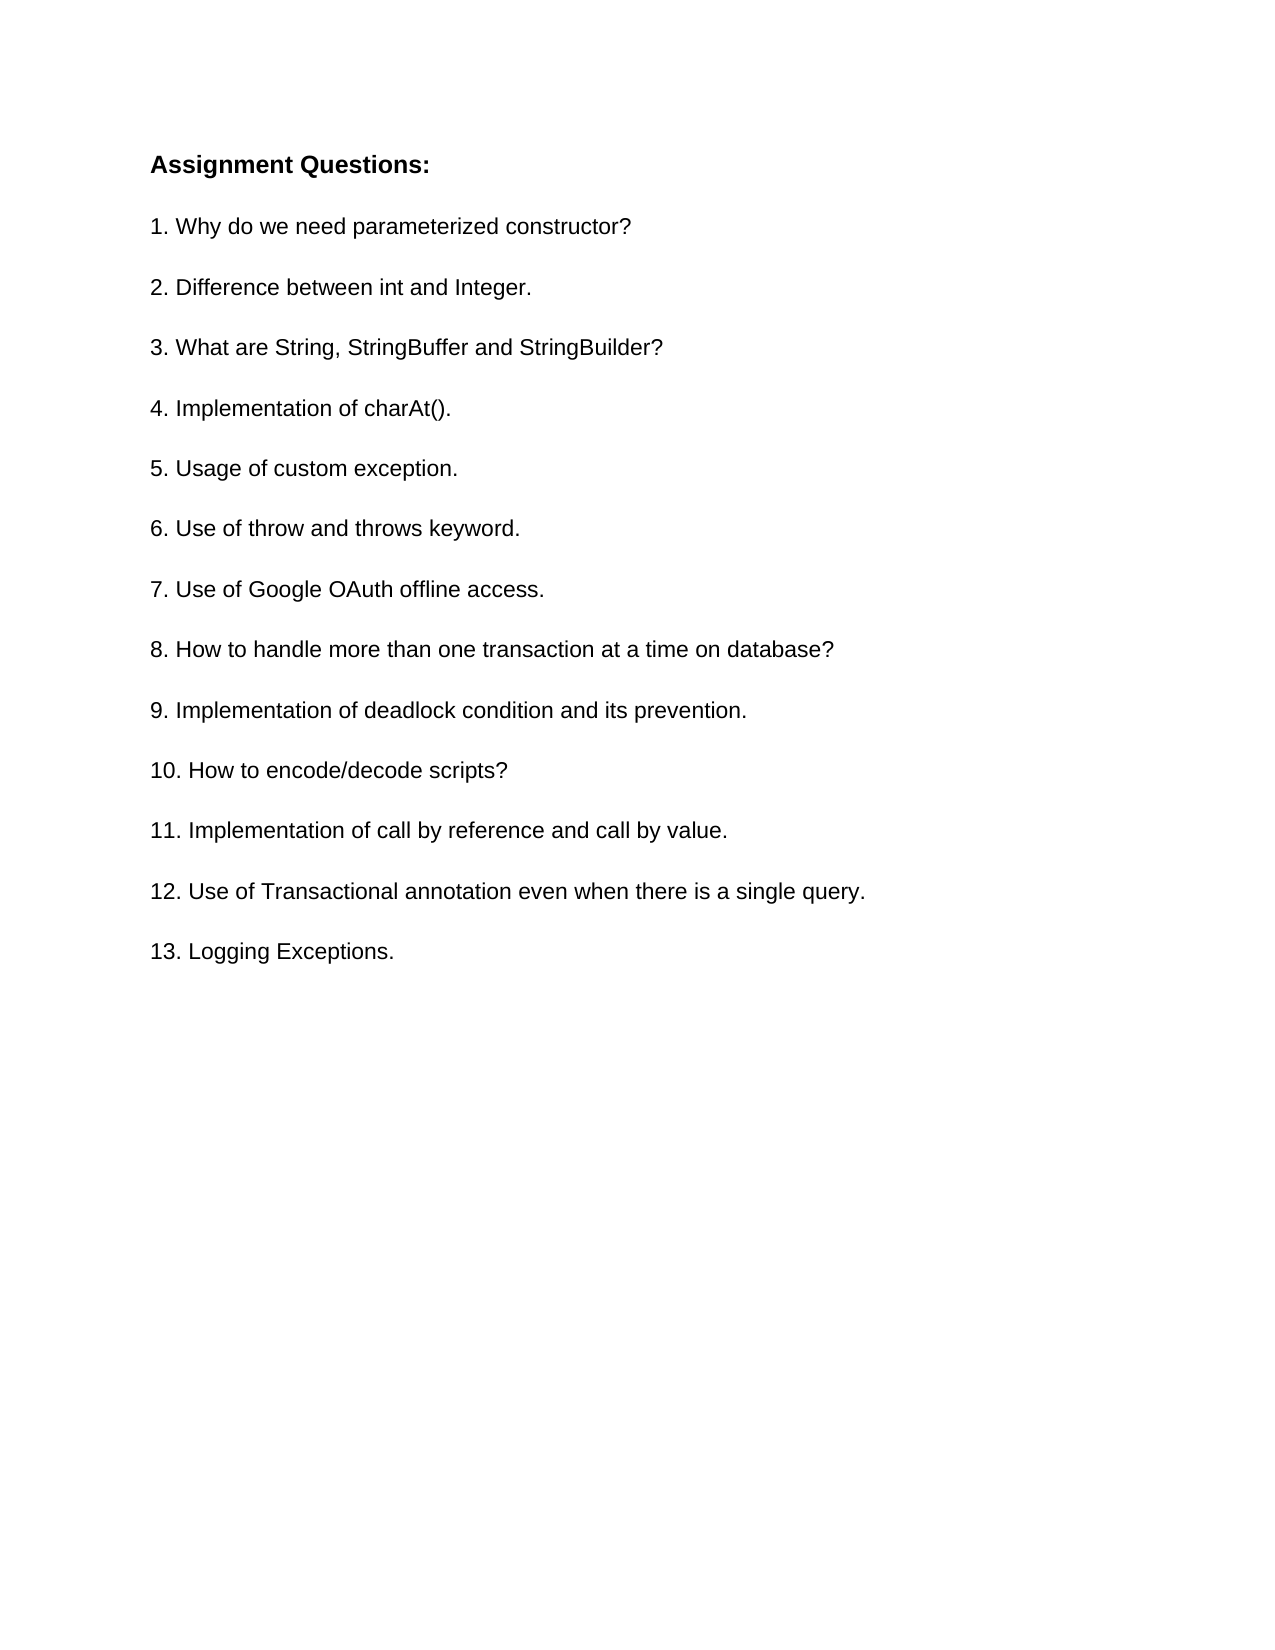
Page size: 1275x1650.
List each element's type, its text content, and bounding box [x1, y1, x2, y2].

text 6. Use of throw and throws keyword. [150, 515, 1125, 542]
text 8. How to handle more than one transaction at a time on database? [150, 636, 1125, 662]
text 4. Implementation of charAt(). [150, 394, 1125, 421]
text 9. Implementation of deadlock condition and its prevention. [150, 697, 1125, 723]
text 5. Usage of custom exception. [150, 455, 1125, 481]
text 12. Use of Transactional annotation even when there is a single query. [150, 878, 1125, 904]
text 1. Why do we need parameterized constructor? [150, 213, 1125, 239]
text 2. Difference between int and Integer. [150, 274, 1125, 300]
text 3. What are String, StringBuffer and StringBuilder? [150, 334, 1125, 360]
text 7. Use of Google OAuth offline access. [150, 576, 1125, 602]
text 13. Logging Exceptions. [150, 938, 1125, 964]
text 10. How to encode/decode scripts? [150, 757, 1125, 783]
text Assignment Questions: [150, 150, 1125, 179]
text 11. Implementation of call by reference and call by value. [150, 817, 1125, 844]
